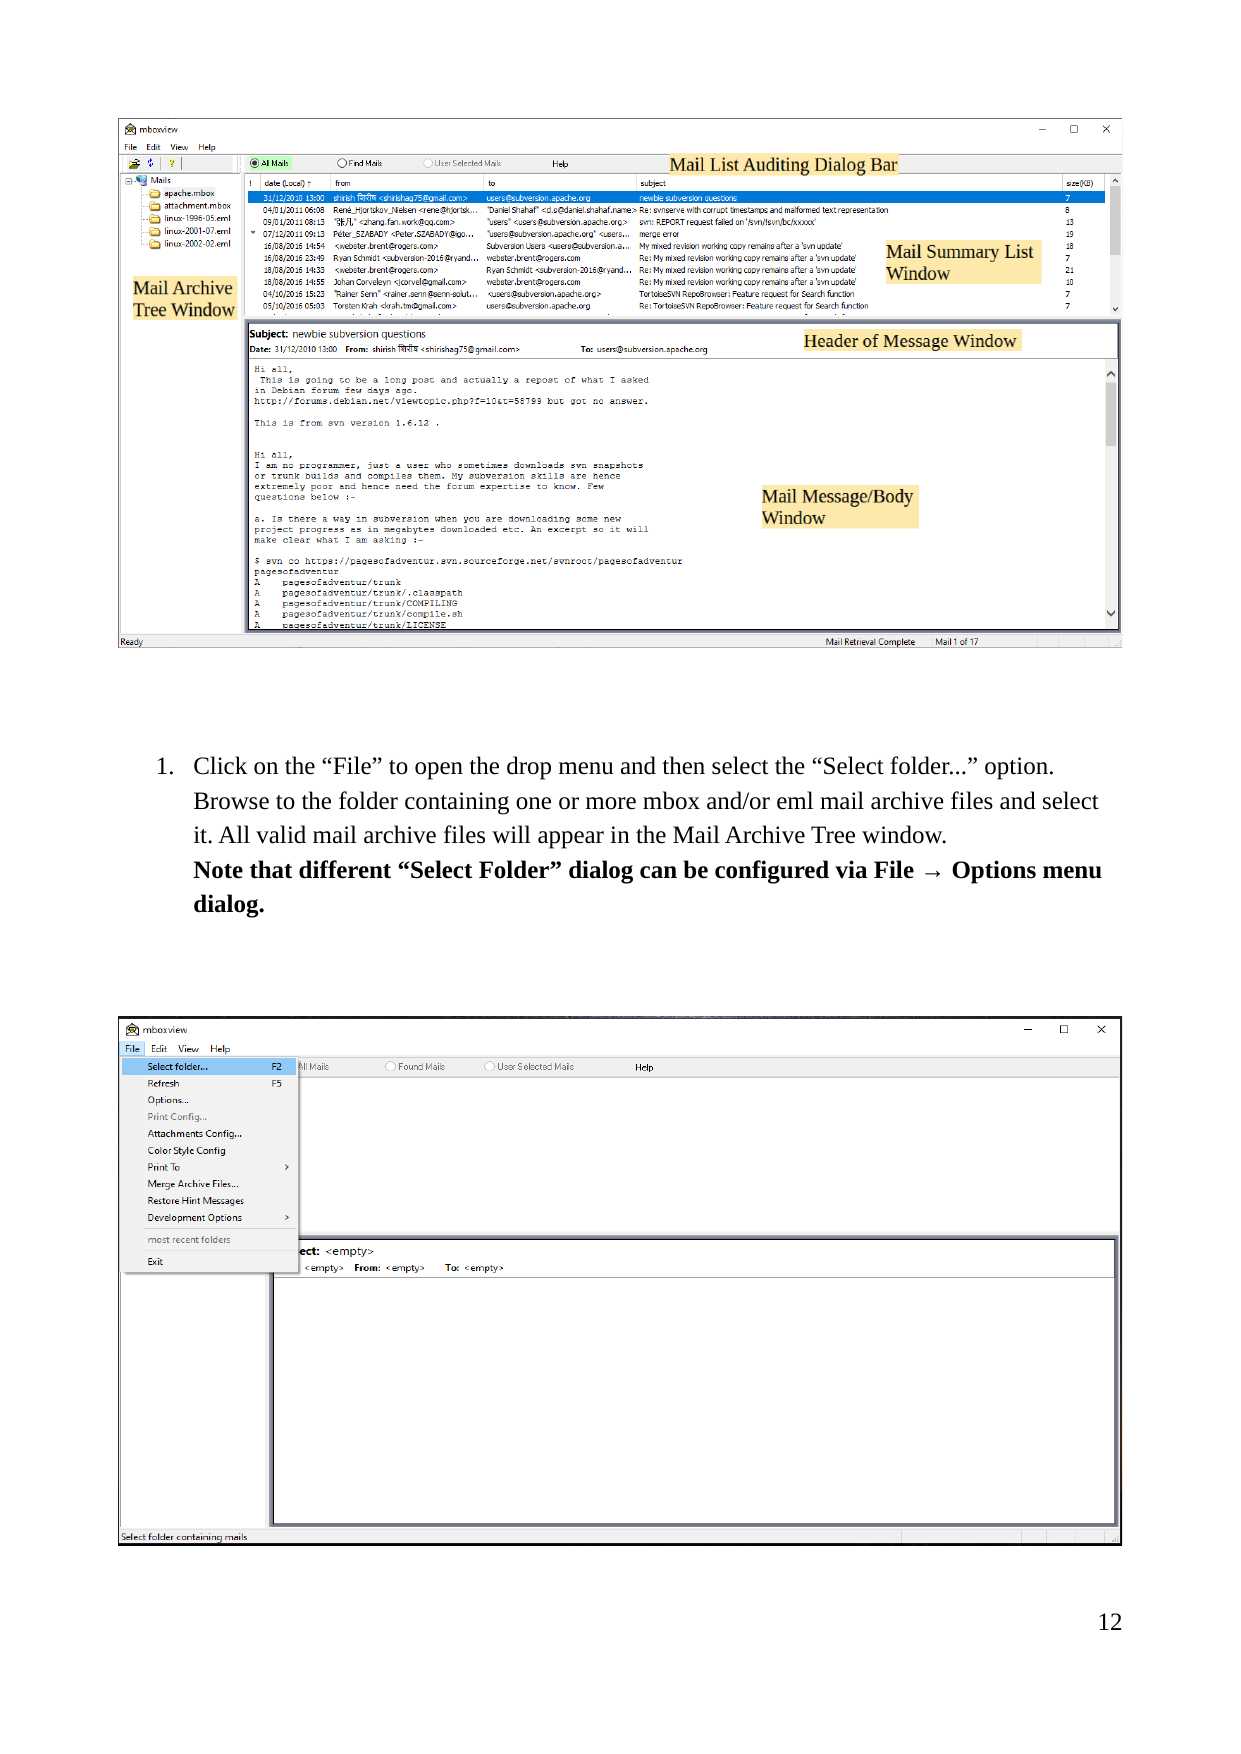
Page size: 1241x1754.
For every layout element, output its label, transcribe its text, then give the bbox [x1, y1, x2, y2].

picture [118, 1016, 1123, 1546]
picture [118, 118, 1123, 648]
list Click on the “File” to open the drop menu and then select the “Select folder...” option. Browse to the folder containing one or more mbox and/or eml mail archive files and select it. All valid mail archive files will appear in the Mail Archive Tree window. Note that different “Select Folder” dialog can be configured via File → Options menu dialog. [156, 751, 1122, 918]
